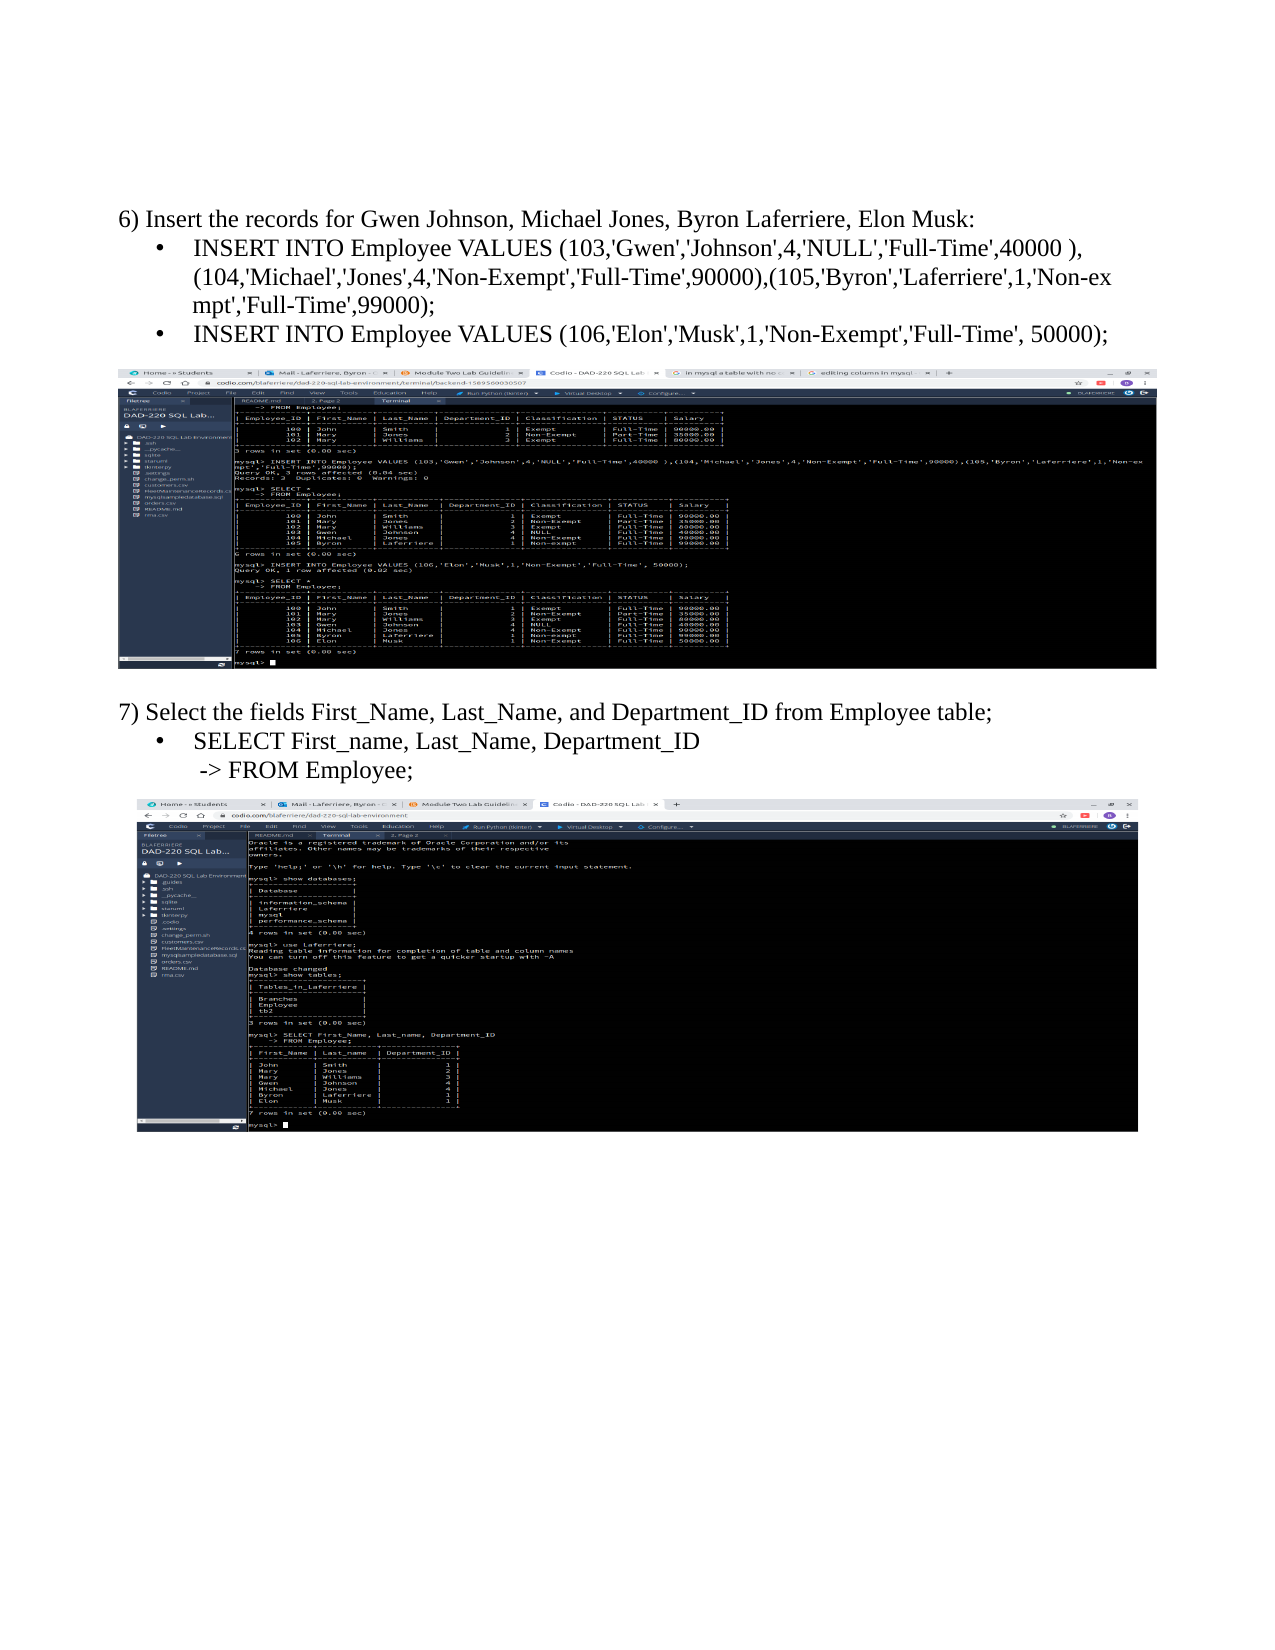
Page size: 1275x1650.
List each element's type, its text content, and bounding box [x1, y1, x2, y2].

picture [136, 799, 1139, 1132]
text 7) Select the fields First_Name, Last_Name, and Department_ID from Employee table; [118, 697, 1157, 726]
picture [118, 369, 1157, 669]
text 6) Insert the records for Gwen Johnson, Michael Jones, Byron Laferriere, Elon Musk: [118, 204, 1157, 233]
list INSERT INTO Employee VALUES (103,'Gwen','Johnson',4,'NULL','Full-Time',40000 ),(104,'Michael','Jones',4,'Non-Exempt','Full-Time',90000),(105,'Byron','Laferriere',1,'Non-ex [156, 233, 1157, 291]
list -> FROM Employee; [156, 755, 1157, 784]
text mpt','Full-Time',99000); [118, 291, 1157, 319]
list INSERT INTO Employee VALUES (106,'Elon','Musk',1,'Non-Exempt','Full-Time', 50000); [156, 319, 1157, 348]
list SELECT First_name, Last_Name, Department_ID [156, 726, 1157, 755]
